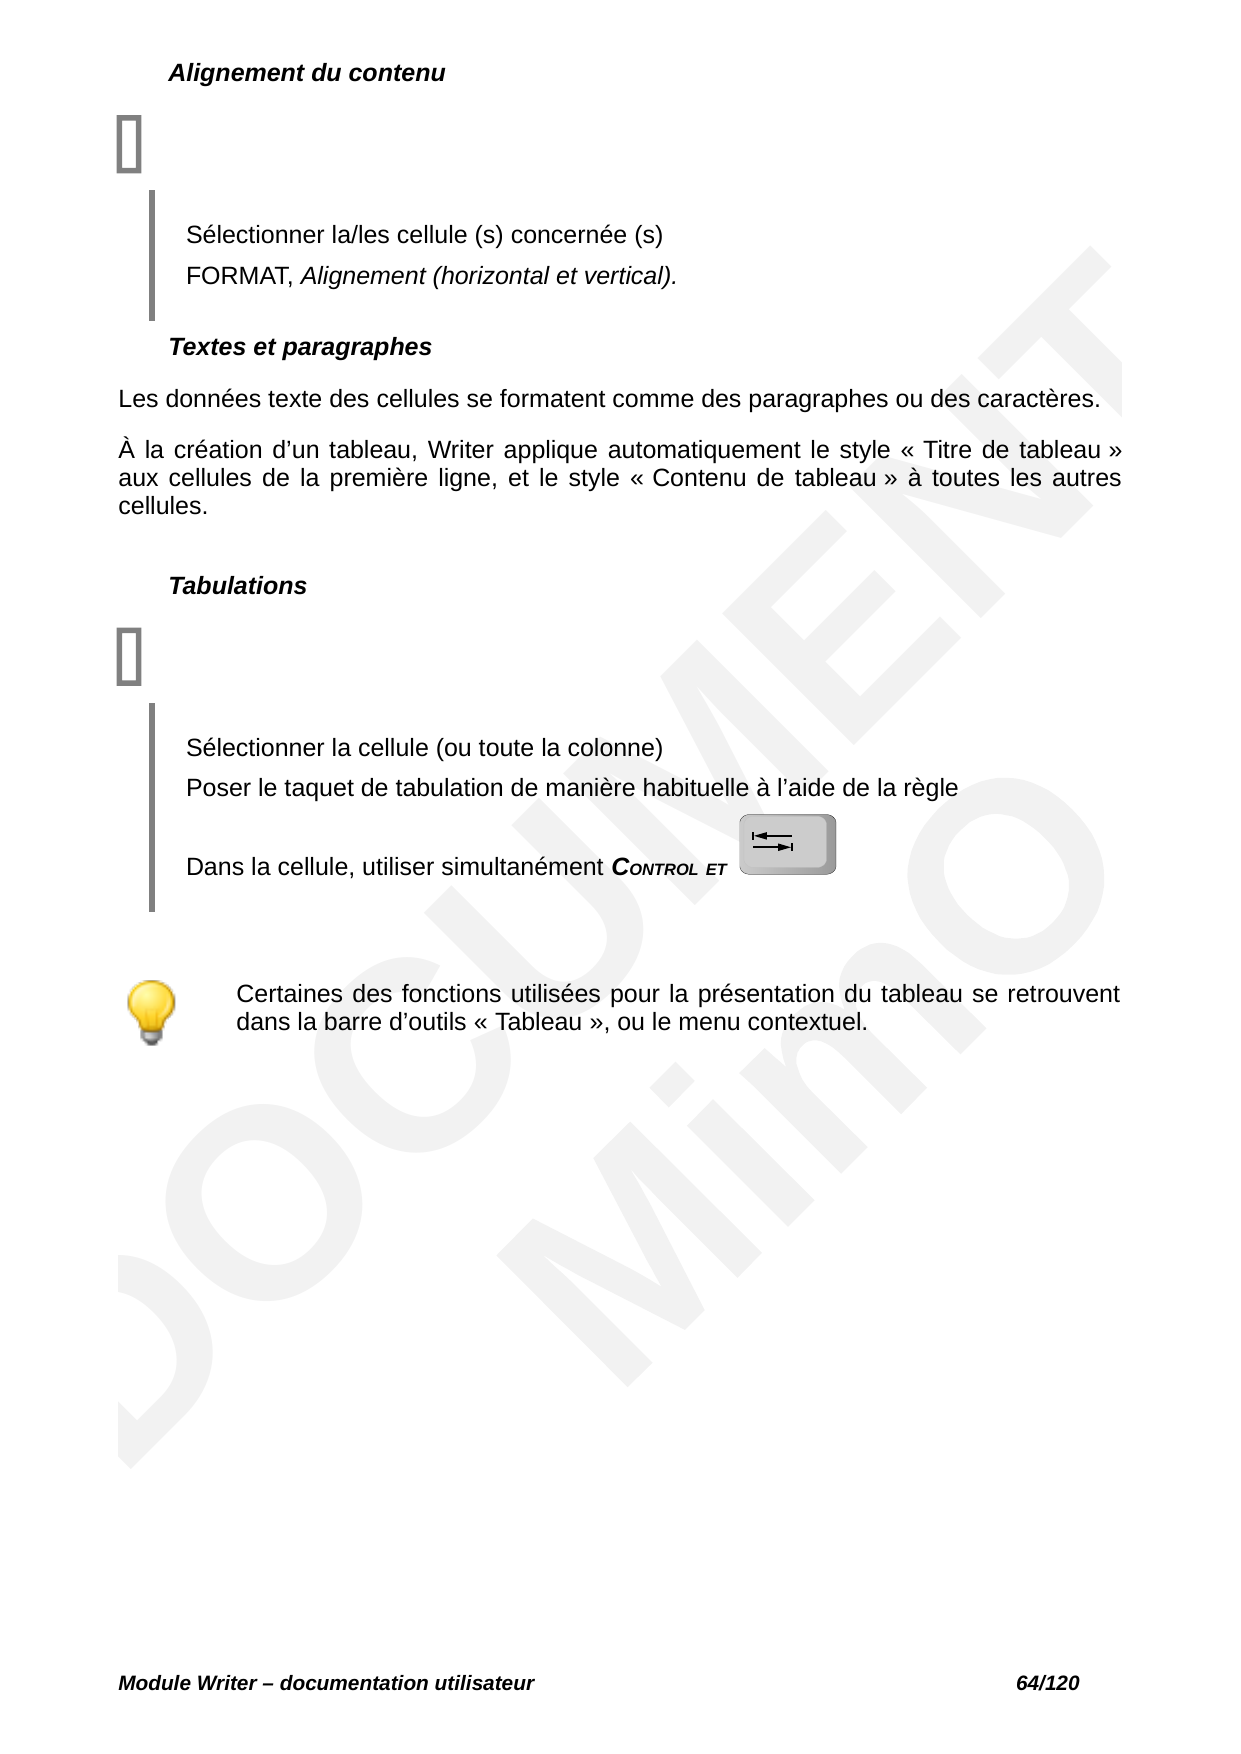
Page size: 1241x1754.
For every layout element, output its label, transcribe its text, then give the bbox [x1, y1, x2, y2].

text Les données texte des cellules se formatent comme des paragraphes ou des caractères. [118, 385, 1122, 413]
text 8 [115, 599, 1122, 702]
text Sélectionner la cellule (ou toute la colonne) [149, 702, 1122, 743]
text Sélectionner la/les cellule (s) concernée (s) [155, 190, 1122, 230]
text Poser le taquet de tabulation de manière habituelle à l’aide de la règle [155, 743, 1122, 783]
subtitle Alignement du contenu [168, 59, 1122, 87]
text À la création d’un tableau, Writer applique automatiquement le style « Titre de tableau » aux cellules de la première ligne, et le style « Contenu de tableau » à toutes les autres cellules. [118, 436, 1122, 520]
subtitle Textes et paragraphes [168, 333, 1122, 361]
text FORMAT, Alignement (horizontal et vertical). [155, 230, 1122, 321]
picture [118, 980, 186, 1048]
subtitle Tabulations [168, 572, 1122, 599]
text Dans la cellule, utiliser simultanément Control et [155, 783, 1122, 912]
text 8 [115, 87, 1122, 190]
text Certaines des fonctions utilisées pour la présentation du tableau se retrouvent dans la barre d’outils « Tableau », ou le menu contextuel. [236, 980, 1122, 1036]
